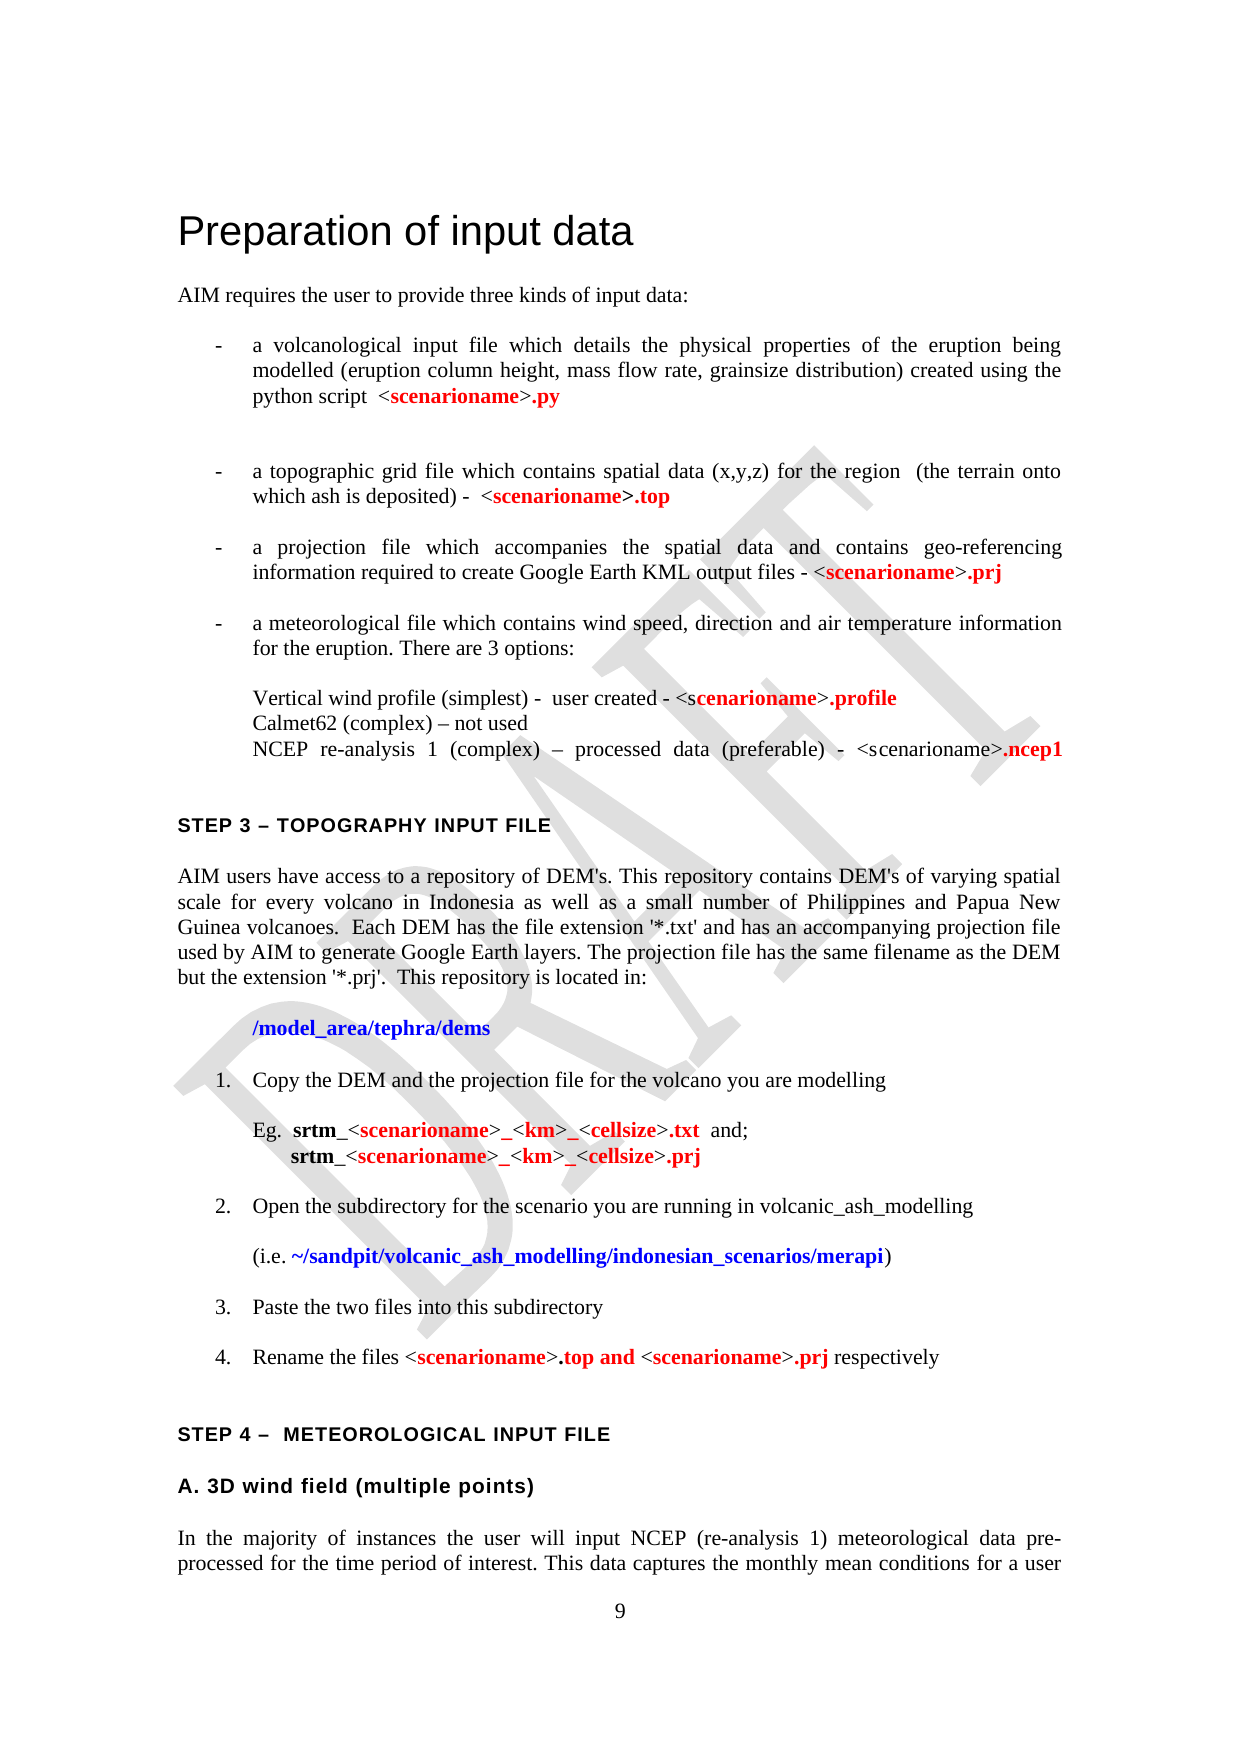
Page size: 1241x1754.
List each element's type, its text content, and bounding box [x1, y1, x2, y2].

list Rename the files <scenarioname>.top and <scenarioname>.prj respectively [215, 1344, 1063, 1369]
subtitle STEP 4 – METEOROLOGICAL INPUT file [177, 1420, 1063, 1447]
list Eg. srtm_<scenarioname>_<km>_<cellsize>.txt and; [563, 1117, 1063, 1143]
list a projection file which accompanies the spatial data and contains geo-referencing information required to create Google Earth KML output files - <scenarioname>.prj [731, 534, 818, 584]
subtitle A. 3D wind field (multiple points) [177, 1472, 1063, 1499]
list Eg. srtm_<scenarioname>_<km>_<cellsize>.txt and; [276, 1117, 444, 1143]
list [985, 710, 1063, 736]
list NCEP re-analysis 1 (complex) – processed data (preferable) - <scenarioname>.ncep1 [215, 736, 523, 786]
list Open the subdirectory for the scenario you are running in volcanic_ash_modelling [508, 1193, 1063, 1218]
list a volcanological input file which details the physical properties of the eruption being modelled (eruption column height, mass flow rate, grainsize distribution) created using the python script <scenarioname>.py [215, 332, 1063, 408]
text /model_area/tephra/dems [558, 1015, 697, 1040]
list a topographic grid file which contains spatial data (x,y,z) for the region (the terrain onto which ash is deposited) - <scenarioname>.top [828, 458, 1063, 509]
text /model_area/tephra/dems [344, 1015, 445, 1040]
list a meteorological file which contains wind speed, direction and air temperature information for the eruption. There are 3 options: [645, 609, 894, 660]
list Copy the DEM and the projection file for the volcano you are modelling [513, 1067, 644, 1092]
subtitle [559, 811, 622, 838]
list Eg. srtm_<scenarioname>_<km>_<cellsize>.txt and; [215, 1117, 262, 1143]
list Eg. srtm_<scenarioname>_<km>_<cellsize>.txt and; [462, 1117, 548, 1143]
list Paste the two files into this subdirectory [449, 1294, 1063, 1319]
list Open the subdirectory for the scenario you are running in volcanic_ash_modelling [215, 1193, 337, 1218]
text In the majority of instances the user will input NCEP (re-analysis 1) meteorological data pre-processed for the time period of interest. This data captures the monthly mean conditions for a user [177, 1524, 1063, 1575]
list Copy the DEM and the projection file for the volcano you are modelling [414, 1067, 497, 1092]
list srtm_<scenarioname>_<km>_<cellsize>.prj [600, 1143, 1063, 1168]
text /model_area/tephra/dems [505, 1027, 541, 1040]
list a projection file which accompanies the spatial data and contains geo-referencing information required to create Google Earth KML output files - <scenarioname>.prj [215, 534, 724, 584]
list a meteorological file which contains wind speed, direction and air temperature information for the eruption. There are 3 options: [215, 609, 648, 660]
list [801, 710, 970, 736]
list NCEP re-analysis 1 (complex) – processed data (preferable) - <scenarioname>.ncep1 [768, 736, 982, 786]
list NCEP re-analysis 1 (complex) – processed data (preferable) - <scenarioname>.ncep1 [524, 736, 742, 786]
text AIM requires the user to provide three kinds of input data: [177, 282, 1063, 307]
list [707, 710, 787, 736]
list a meteorological file which contains wind speed, direction and air temperature information for the eruption. There are 3 options: [883, 609, 1063, 660]
subtitle [634, 811, 794, 838]
subtitle Preparation of input data [177, 207, 1063, 255]
text AIM users have access to a repository of DEM's. This repository contains DEM's of varying spatial scale for every volcano in Indonesia as well as a small number of Philippines and Papua New Guinea volcanoes. Each DEM has the file extension '*.txt' and has an accompanying projection file used by AIM to generate Google Earth layers. The projection file has the same filename as the DEM but the extension '*.prj'. This repository is located in: [371, 894, 507, 989]
list Vertical wind profile (simplest) - user created - <scenarioname>.profile [959, 685, 1063, 710]
list srtm_<scenarioname>_<km>_<cellsize>.prj [302, 1143, 463, 1168]
subtitle STEP 3 – topography INPUT file [177, 811, 559, 838]
text (i.e. ~/sandpit/volcanic_ash_modelling/indonesian_scenarios/merapi) [499, 1243, 1063, 1269]
text AIM users have access to a repository of DEM's. This repository contains DEM's of varying spatial scale for every volcano in Indonesia as well as a small number of Philippines and Papua New Guinea volcanoes. Each DEM has the file extension '*.txt' and has an accompanying projection file used by AIM to generate Google Earth layers. The projection file has the same filename as the DEM but the extension '*.prj'. This repository is located in: [177, 863, 663, 989]
subtitle [808, 811, 1063, 838]
list Vertical wind profile (simplest) - user created - <scenarioname>.profile [682, 685, 781, 710]
text /model_area/tephra/dems [461, 1015, 494, 1031]
list Open the subdirectory for the scenario you are running in volcanic_ash_modelling [352, 1193, 486, 1218]
list a topographic grid file which contains spatial data (x,y,z) for the region (the terrain onto which ash is deposited) - <scenarioname>.top [215, 458, 800, 509]
text /model_area/tephra/dems [728, 1015, 1063, 1040]
text (i.e. ~/sandpit/volcanic_ash_modelling/indonesian_scenarios/merapi) [177, 1243, 388, 1269]
text /model_area/tephra/dems [177, 1015, 245, 1040]
list Vertical wind profile (simplest) - user created - <scenarioname>.profile [776, 685, 944, 710]
text /model_area/tephra/dems [258, 1032, 321, 1040]
list Copy the DEM and the projection file for the volcano you are modelling [227, 1067, 396, 1092]
list srtm_<scenarioname>_<km>_<cellsize>.prj [215, 1143, 287, 1168]
text (i.e. ~/sandpit/volcanic_ash_modelling/indonesian_scenarios/merapi) [402, 1243, 484, 1269]
list NCEP re-analysis 1 (complex) – processed data (preferable) - <scenarioname>.ncep1 [982, 736, 1063, 786]
list srtm_<scenarioname>_<km>_<cellsize>.prj [482, 1143, 569, 1168]
text AIM users have access to a repository of DEM's. This repository contains DEM's of varying spatial scale for every volcano in Indonesia as well as a small number of Philippines and Papua New Guinea volcanoes. Each DEM has the file extension '*.txt' and has an accompanying projection file used by AIM to generate Google Earth layers. The projection file has the same filename as the DEM but the extension '*.prj'. This repository is located in: [649, 863, 1063, 989]
list a projection file which accompanies the spatial data and contains geo-referencing information required to create Google Earth KML output files - <scenarioname>.prj [808, 534, 1063, 584]
list Calmet62 (complex) – not used [215, 710, 692, 736]
list Copy the DEM and the projection file for the volcano you are modelling [676, 1067, 1063, 1092]
list Paste the two files into this subdirectory [215, 1294, 425, 1319]
list Vertical wind profile (simplest) - user created - <scenarioname>.profile [215, 685, 666, 710]
